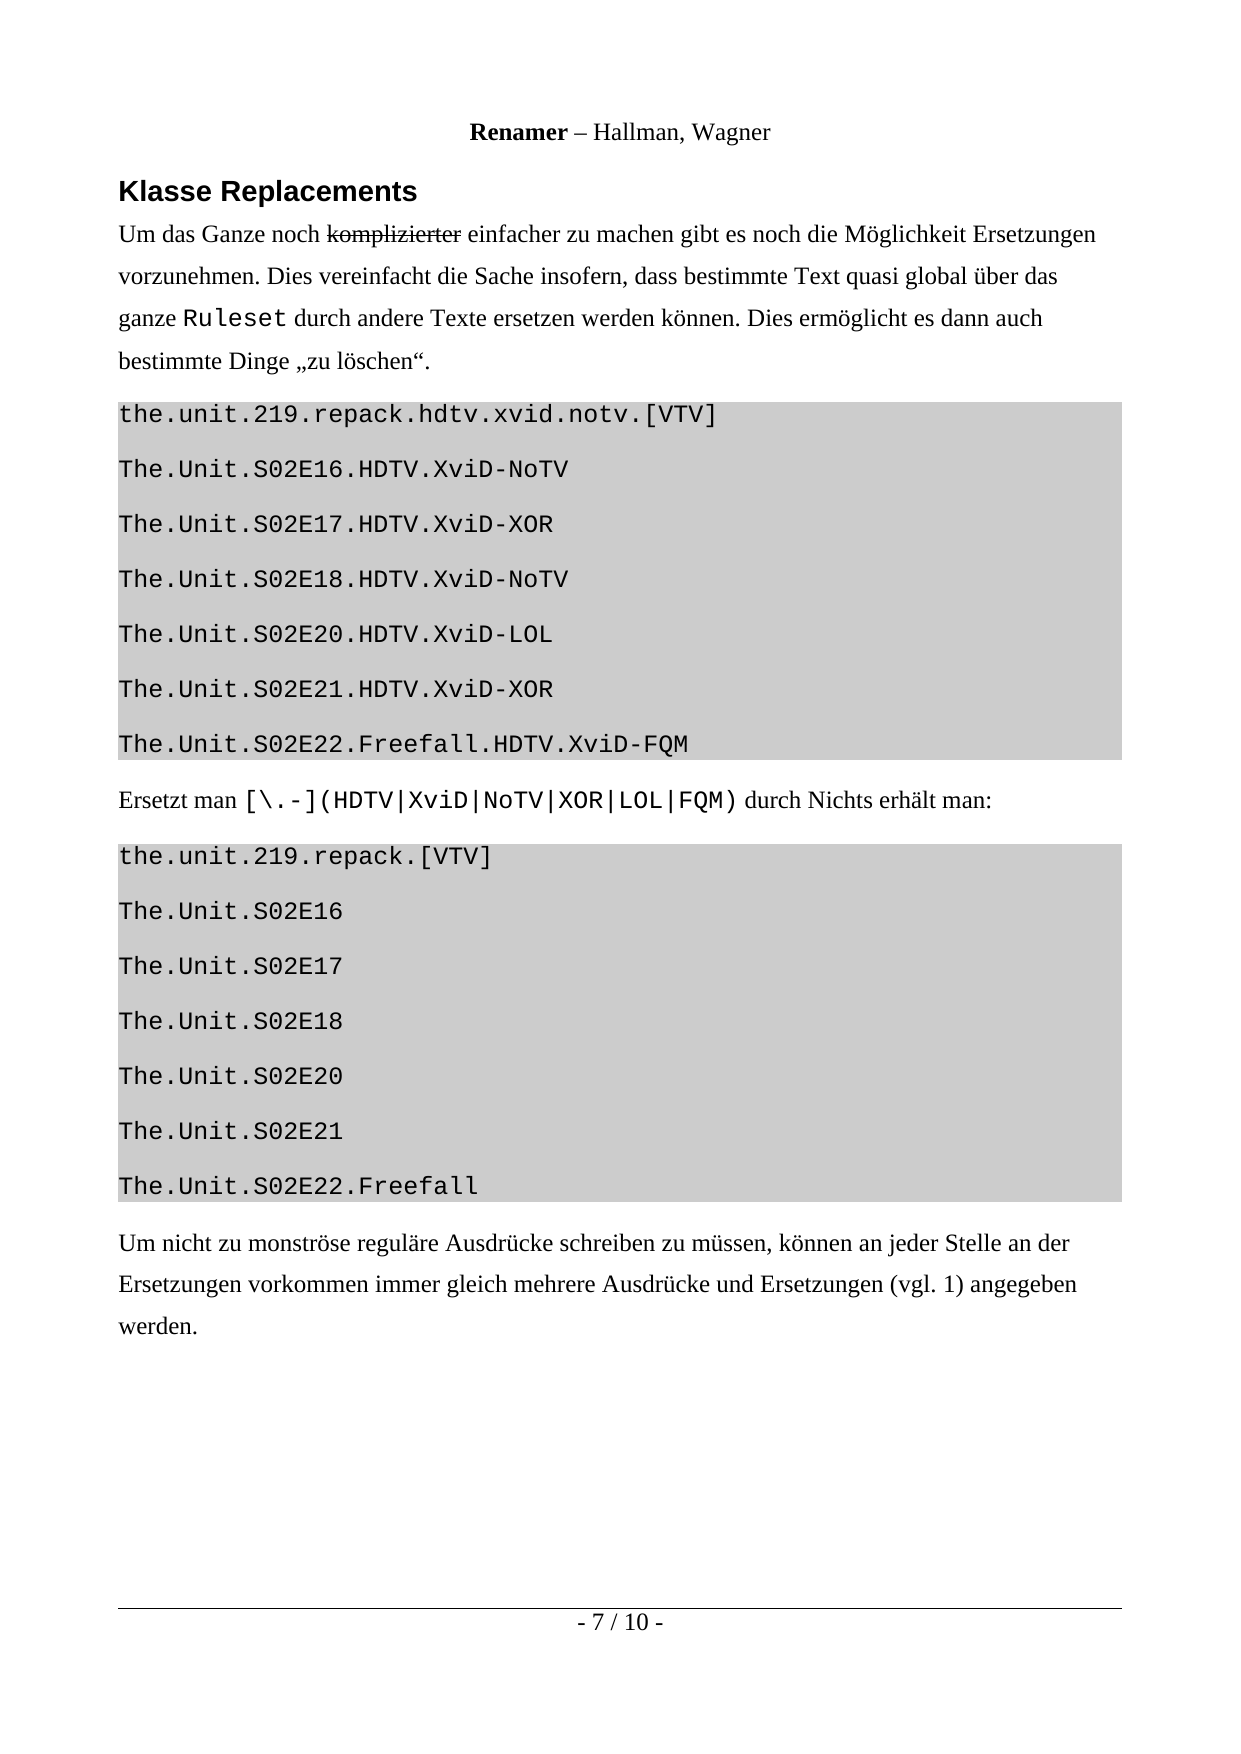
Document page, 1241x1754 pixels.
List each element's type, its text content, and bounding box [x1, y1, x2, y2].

text The.Unit.S02E16 [118, 899, 1122, 927]
text The.Unit.S02E20.HDTV.XviD-LOL [118, 622, 1122, 650]
subtitle Klasse Replacements [118, 175, 1122, 208]
text The.Unit.S02E18 [118, 1009, 1122, 1037]
text Ersetzt man [\.-](HDTV|XviD|NoTV|XOR|LOL|FQM) durch Nichts erhält man: [118, 787, 1122, 816]
text The.Unit.S02E17.HDTV.XviD-XOR [118, 512, 1122, 540]
text The.Unit.S02E16.HDTV.XviD-NoTV [118, 457, 1122, 485]
text The.Unit.S02E20 [118, 1064, 1122, 1092]
text Um nicht zu monströse reguläre Ausdrücke schreiben zu müssen, können an jeder Stelle an der Ersetzungen vorkommen immer gleich mehrere Ausdrücke und Ersetzungen (vgl. Abbildung 1) angegeben werden. [118, 1229, 1122, 1339]
text the.unit.219.repack.[VTV] [118, 844, 1122, 872]
text The.Unit.S02E18.HDTV.XviD-NoTV [118, 567, 1122, 595]
text The.Unit.S02E21.HDTV.XviD-XOR [118, 677, 1122, 705]
text The.Unit.S02E17 [118, 954, 1122, 982]
text the.unit.219.repack.hdtv.xvid.notv.[VTV] [118, 402, 1122, 430]
text The.Unit.S02E22.Freefall.HDTV.XviD-FQM [118, 732, 1122, 760]
text Um das Ganze noch komplizierter einfacher zu machen gibt es noch die Möglichkeit Ersetzungen vorzunehmen. Dies vereinfacht die Sache insofern, dass bestimmte Text quasi global über das ganze Ruleset durch andere Texte ersetzen werden können. Dies ermöglicht es dann auch bestimmte Dinge „zu löschen“. [118, 220, 1122, 375]
text The.Unit.S02E22.Freefall [118, 1174, 1122, 1202]
text The.Unit.S02E21 [118, 1119, 1122, 1147]
